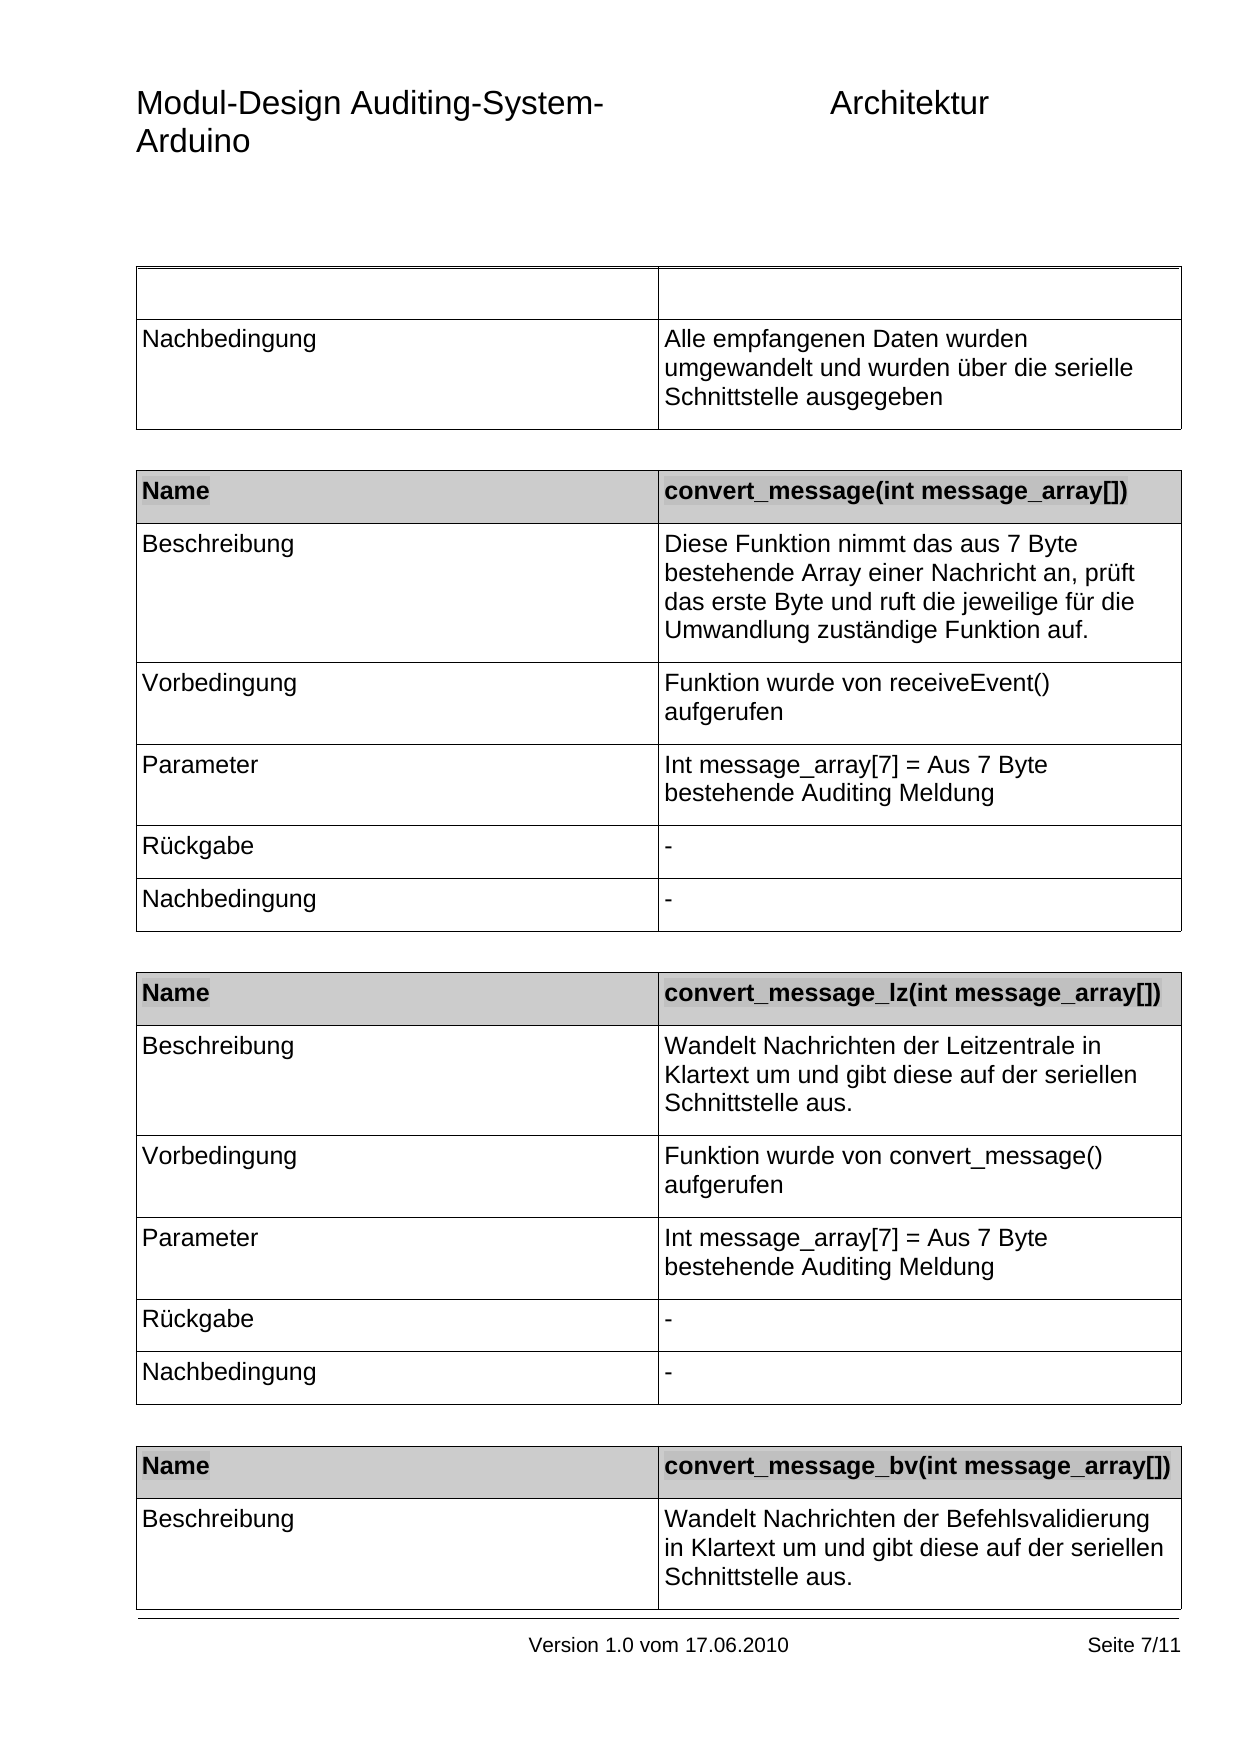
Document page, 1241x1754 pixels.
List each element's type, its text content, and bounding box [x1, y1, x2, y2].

table_cell Rückgabe [137, 1300, 658, 1351]
table_cell Int message_array[7] = Aus 7 Byte bestehende Auditing Meldung [659, 1218, 1181, 1298]
table_cell - [659, 289, 1181, 319]
table_cell Rückgabe [137, 826, 658, 878]
table_cell Nachbedingung [137, 1352, 658, 1404]
table_cell Int message_array[7] = Aus 7 Byte bestehende Auditing Meldung [659, 745, 1181, 825]
table_cell - [659, 826, 1181, 878]
table_cell Vorbedingung [137, 663, 658, 744]
table_cell [137, 289, 658, 319]
table_header Name [137, 471, 658, 523]
table_cell Wandelt Nachrichten der Befehlsvalidierung in Klartext um und gibt diese auf der seriellen Schnittstelle aus. [659, 1499, 1181, 1609]
table_header Name [137, 1447, 658, 1498]
table_cell Parameter [137, 745, 658, 825]
table_cell Nachbedingung [137, 879, 658, 931]
table_header convert_message_bv(int message_array[]) [659, 1447, 1181, 1498]
table_cell Vorbedingung [137, 1136, 658, 1217]
table_cell Funktion wurde von receiveEvent() aufgerufen [659, 663, 1181, 744]
table_cell Parameter [137, 1218, 658, 1298]
table_cell Beschreibung [137, 1026, 658, 1135]
table_header convert_message_lz(int message_array[]) [659, 973, 1181, 1025]
table_cell - [659, 1352, 1181, 1404]
table_cell - [659, 1300, 1181, 1351]
table_cell - [659, 879, 1181, 931]
table_cell Beschreibung [137, 1499, 658, 1609]
table_cell Alle empfangenen Daten wurden umgewandelt und wurden über die serielle Schnittstelle ausgegeben [659, 320, 1181, 429]
table_cell Diese Funktion nimmt das aus 7 Byte bestehende Array einer Nachricht an, prüft das erste Byte und ruft die jeweilige für die Umwandlung zuständige Funktion auf. [659, 524, 1181, 662]
table_header convert_message(int message_array[]) [659, 471, 1181, 523]
table_cell Nachbedingung [137, 320, 658, 429]
table_cell Wandelt Nachrichten der Leitzentrale in Klartext um und gibt diese auf der seriellen Schnittstelle aus. [659, 1026, 1181, 1135]
table_cell Funktion wurde von convert_message() aufgerufen [659, 1136, 1181, 1217]
table_header Name [137, 973, 658, 1025]
table_cell Beschreibung [137, 524, 658, 662]
